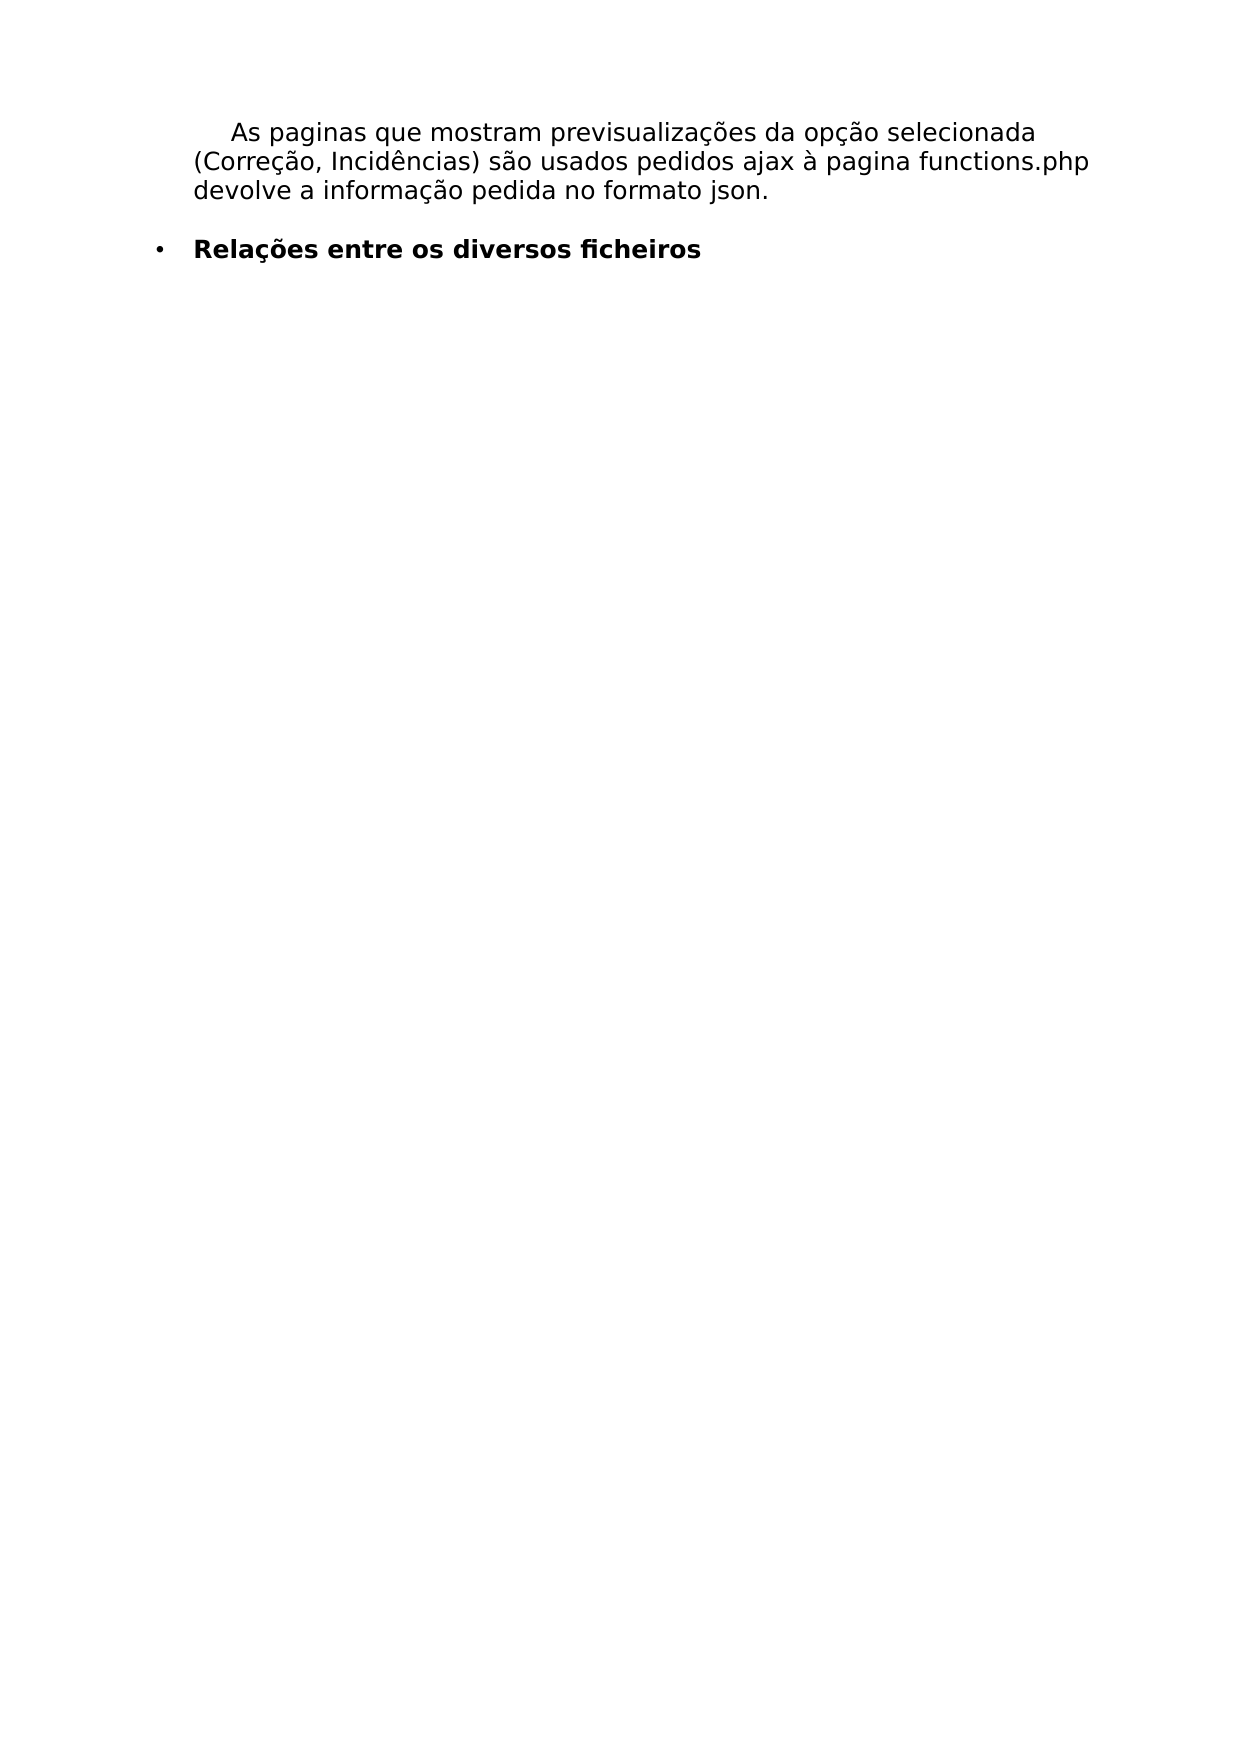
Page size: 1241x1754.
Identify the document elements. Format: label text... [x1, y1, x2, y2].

text As paginas que mostram previsualizações da opção selecionada (Correção, Incidências) são usados pedidos ajax à pagina functions.php devolve a informação pedida no formato json. [193, 118, 1122, 206]
list Relações entre os diversos ficheiros [156, 235, 1122, 264]
